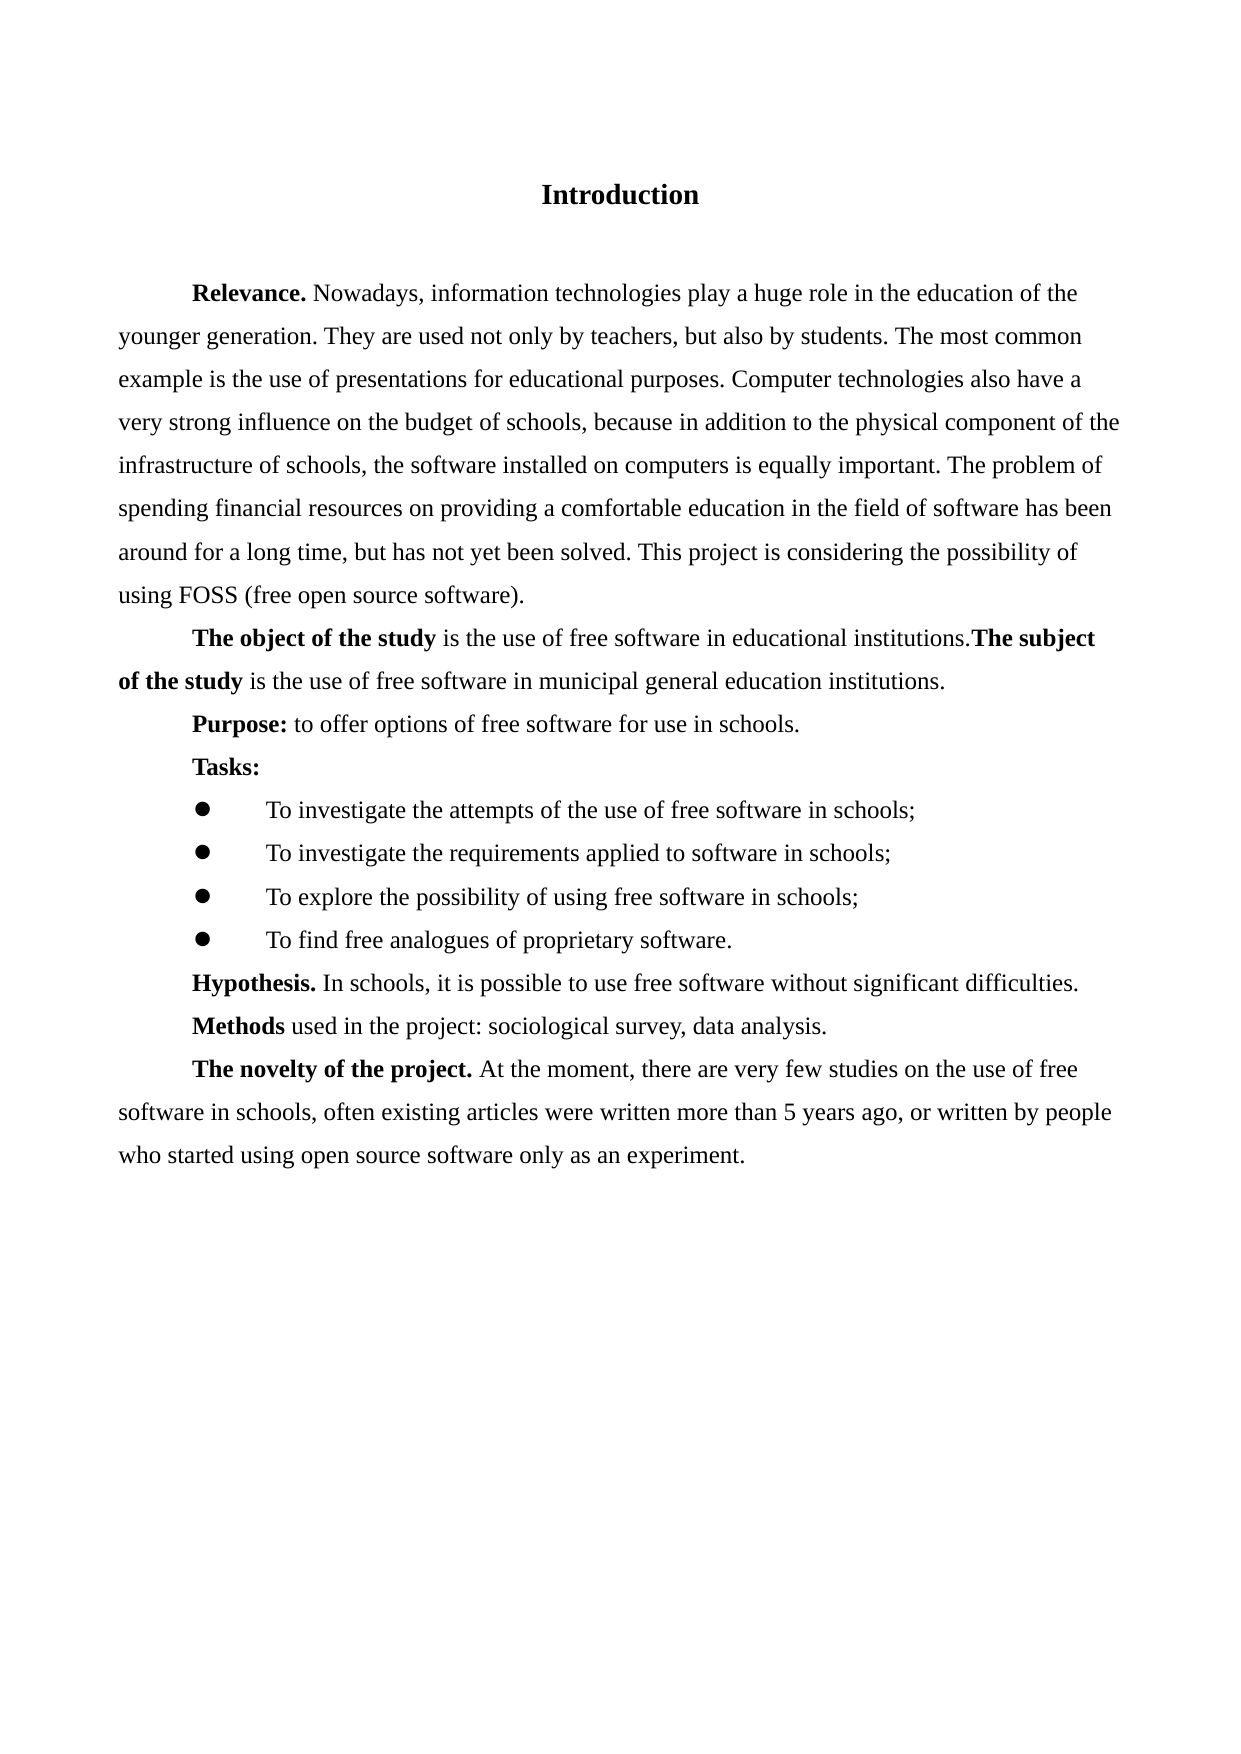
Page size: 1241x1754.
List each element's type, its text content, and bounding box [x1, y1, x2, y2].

text Introduction [118, 177, 1122, 211]
list To explore the possibility of using free software in schools; [193, 882, 1122, 910]
list To investigate the attempts of the use of free software in schools; [193, 795, 1122, 824]
text The novelty of the project. At the moment, there are very few studies on the use of free software in schools, often existing articles were written more than 5 years ago, or written by people who started using open source software only as an experiment. [118, 1054, 1122, 1169]
text Relevance. Nowadays, information technologies play a huge role in the education of the younger generation. They are used not only by teachers, but also by students. The most common example is the use of presentations for educational purposes. Computer technologies also have a very strong influence on the budget of schools, because in addition to the physical component of the infrastructure of schools, the software installed on computers is equally important. The problem of spending financial resources on providing a comfortable education in the field of software has been around for a long time, but has not yet been solved. This project is considering the possibility of using FOSS (free open source software). [118, 278, 1122, 608]
text Methods used in the project: sociological survey, data analysis. [118, 1011, 1122, 1040]
text Hypothesis. In schools, it is possible to use free software without significant difficulties. [118, 968, 1122, 997]
list To investigate the requirements applied to software in schools; [193, 838, 1122, 867]
list To find free analogues of proprietary software. [193, 925, 1122, 953]
text Tasks: [118, 752, 1122, 781]
text Purpose: to offer options of free software for use in schools. [118, 709, 1122, 738]
text The object of the study is the use of free software in educational institutions.The subject of the study is the use of free software in municipal general education institutions. [118, 623, 1122, 695]
